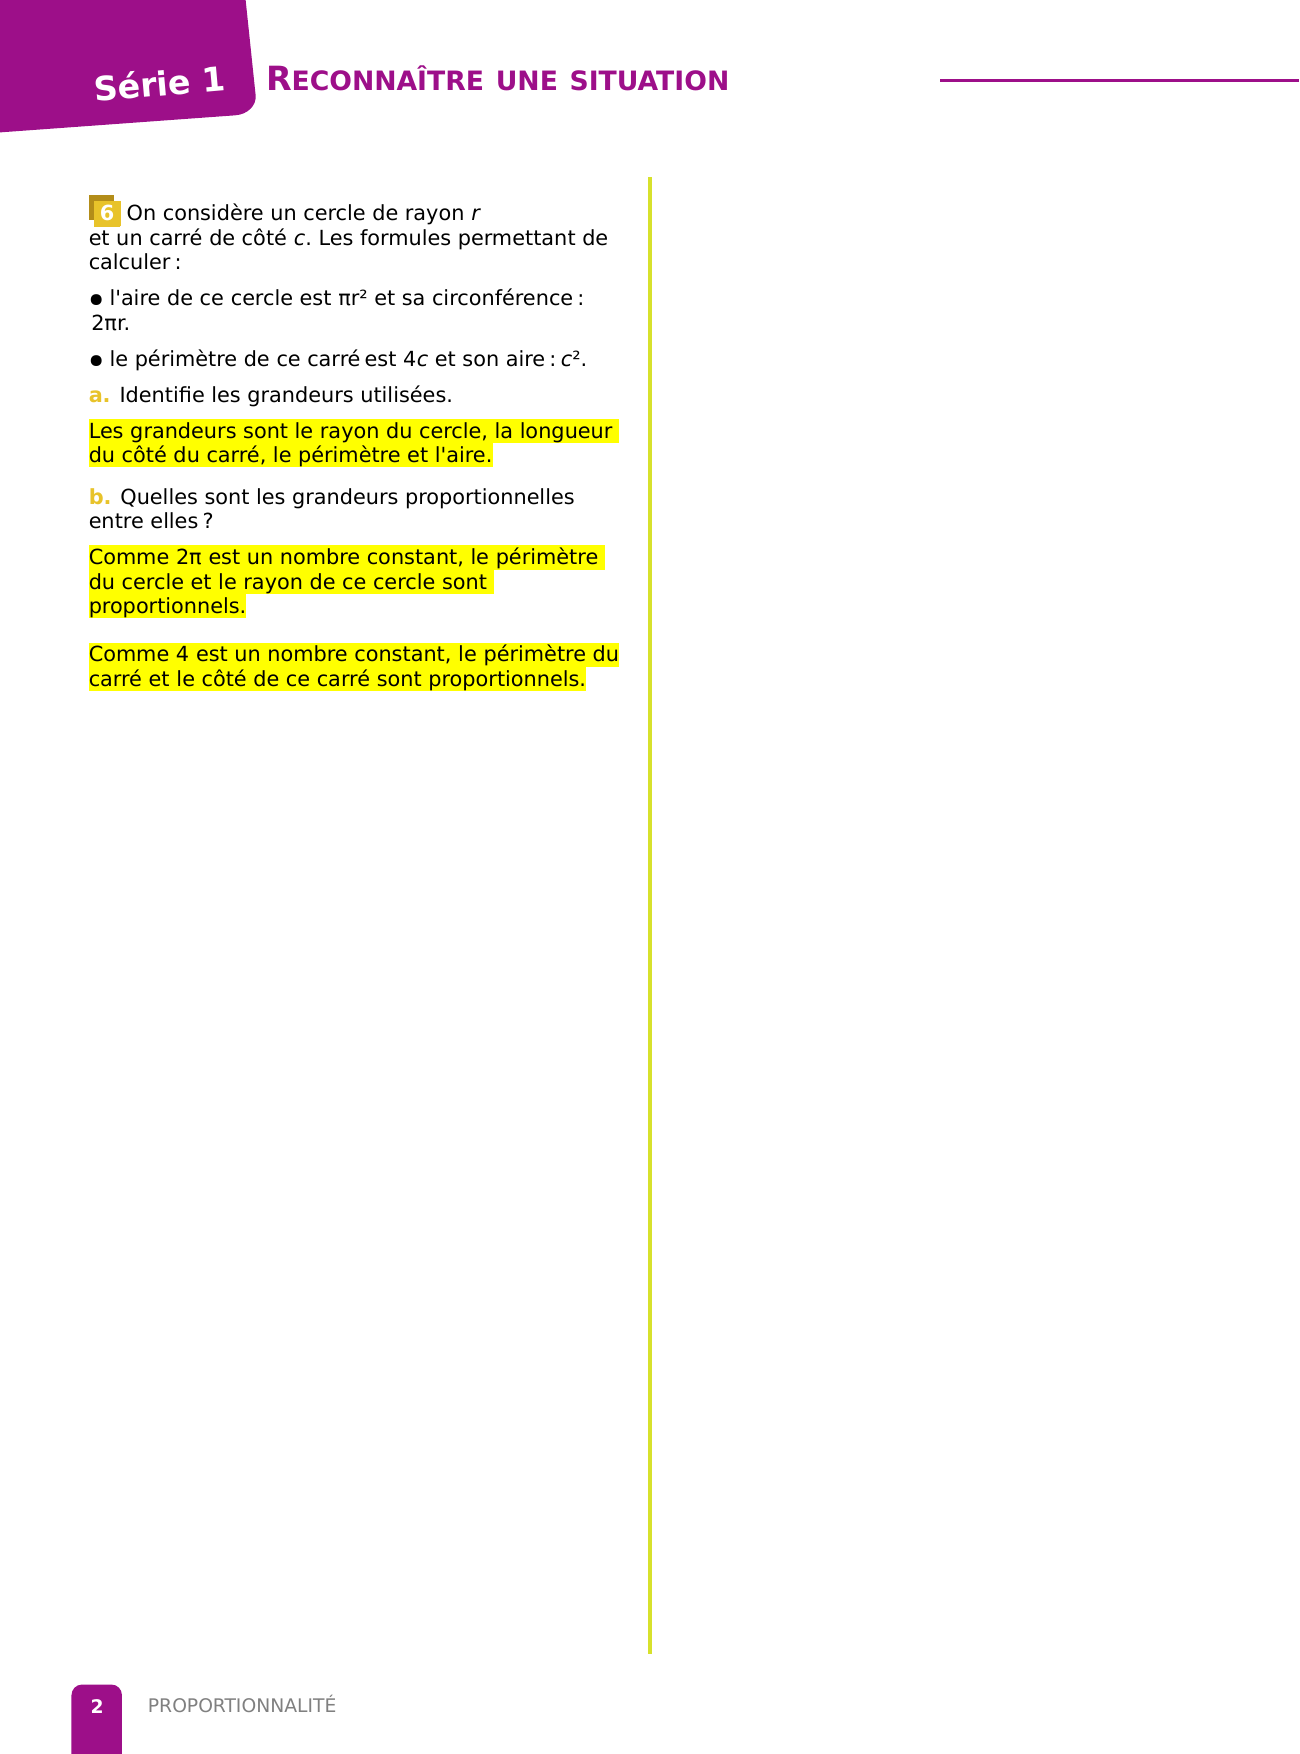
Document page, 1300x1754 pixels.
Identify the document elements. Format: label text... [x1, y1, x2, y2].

list Quelles sont les grandeurs proportionnelles entre elles ? [88, 485, 629, 534]
subtitle l'aire de ce cercle est πr² et sa circonférence : 2πr. [88, 286, 623, 335]
subtitle Les grandeurs sont le rayon du cercle, la longueur du côté du carré, le périmètre et l'aire. [493, 419, 623, 467]
subtitle Comme 4 est un nombre constant, le périmètre du carré et le côté de ce carré sont proportionnels. [88, 642, 623, 691]
subtitle le périmètre de ce carré est 4c et son aire : c². [88, 347, 623, 371]
subtitle Comme 2π est un nombre constant, le périmètre du cercle et le rayon de ce cercle sont proportionnels. [88, 545, 623, 618]
subtitle On considère un cercle de rayon r et un carré de côté c. Les formules permettant de calculer : [88, 195, 629, 274]
list Identifie les grandeurs utilisées. [88, 383, 629, 407]
